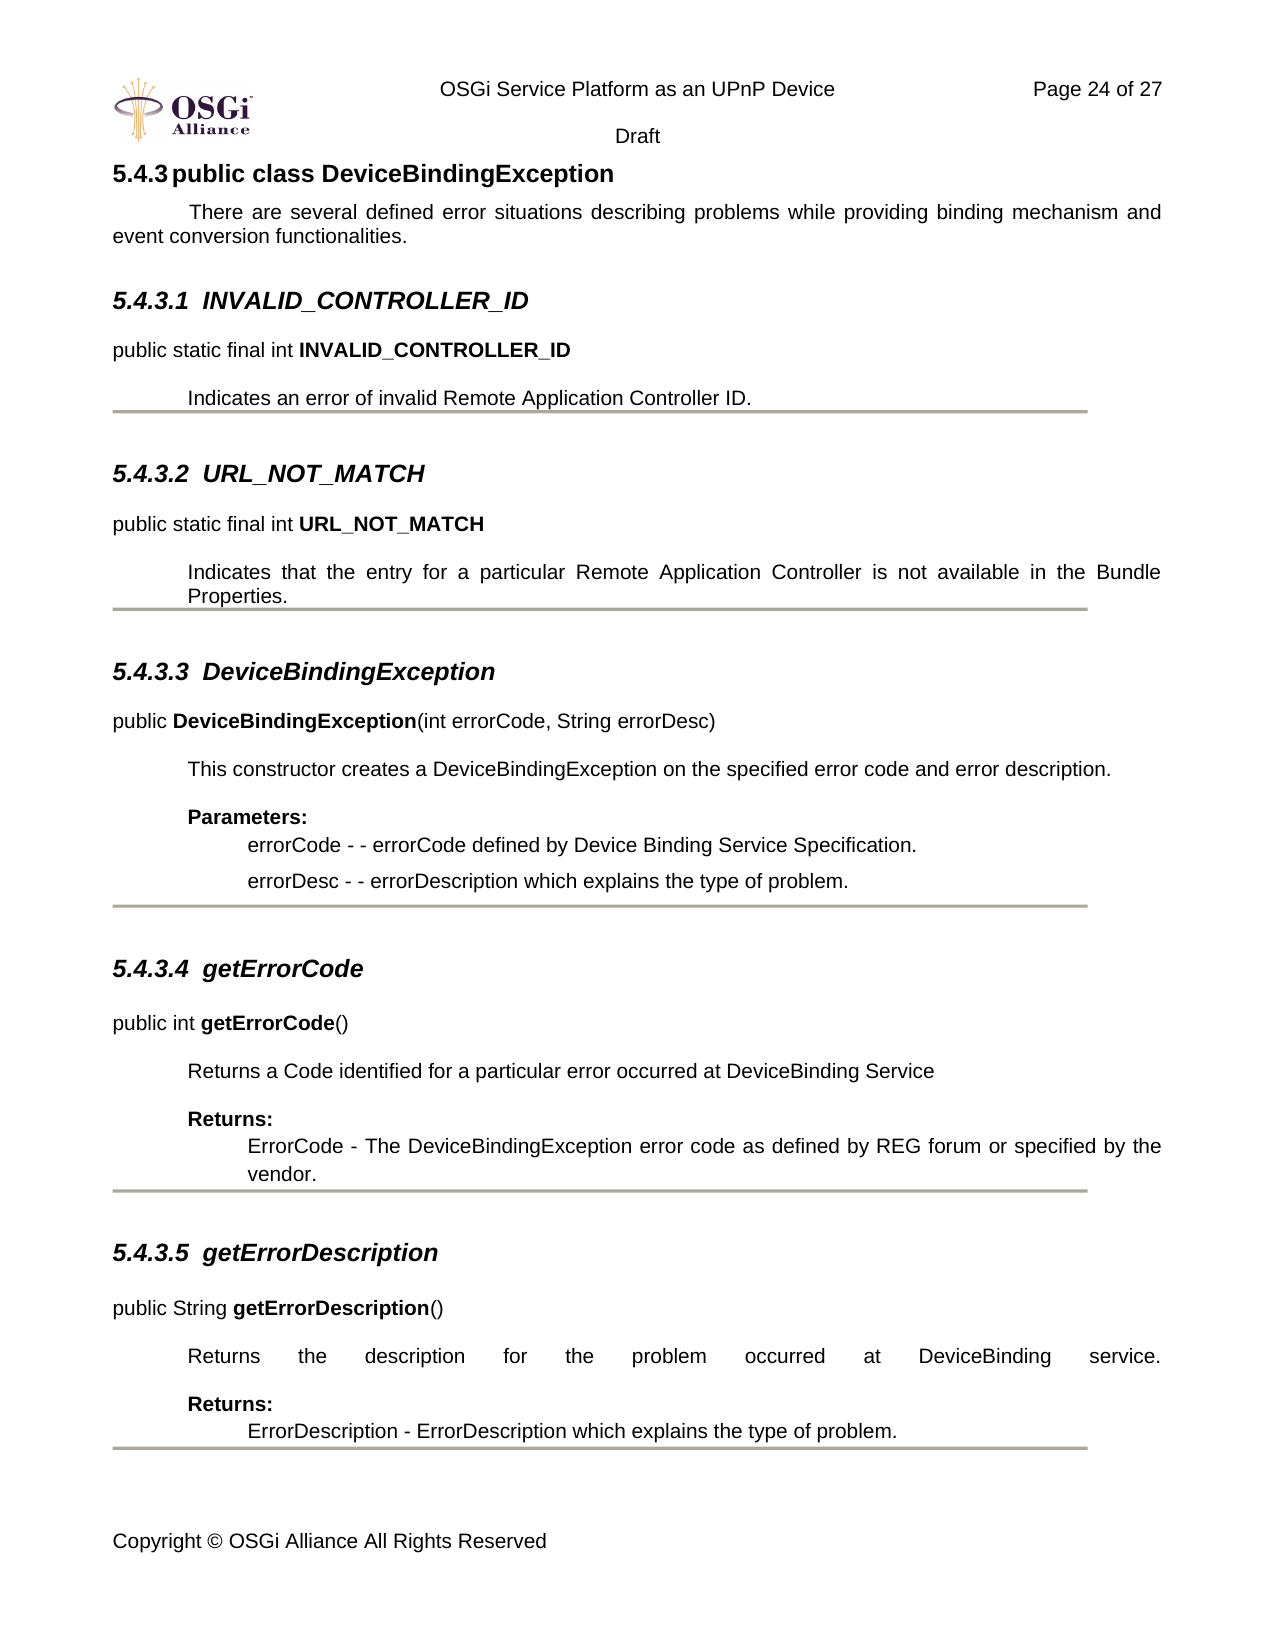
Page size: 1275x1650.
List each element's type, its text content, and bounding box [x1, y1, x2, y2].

text public DeviceBindingException(int errorCode, String errorDesc) [112, 709, 1162, 733]
text This constructor creates a DeviceBindingException on the specified error code and error description. [187, 757, 1162, 781]
text Indicates that the entry for a particular Remote Application Controller is not available in the Bundle Properties. [187, 560, 1162, 608]
text ErrorDescription - ErrorDescription which explains the type of problem. [187, 1419, 1162, 1443]
text Returns a Code identified for a particular error occurred at DeviceBinding Service [187, 1059, 1162, 1083]
text ErrorCode - The DeviceBindingException error code as defined by REG forum or specified by the vendor. [247, 1134, 1162, 1186]
subtitle INVALID_CONTROLLER_ID [112, 286, 1162, 314]
text errorDesc - - errorDescription which explains the type of problem. [247, 869, 1162, 893]
subtitle public class DeviceBindingException [112, 159, 1162, 188]
text Returns: [187, 1392, 1162, 1416]
text Returns: [187, 1107, 1162, 1131]
text public String getErrorDescription() [112, 1296, 1162, 1320]
subtitle getErrorCode [112, 953, 1162, 1011]
text Returns the description for the problem occurred at DeviceBinding service. [187, 1344, 1162, 1392]
picture [114, 78, 253, 142]
text There are several defined error situations describing problems while providing binding mechanism and event conversion functionalities. [112, 200, 1162, 248]
text Parameters: [112, 805, 1162, 829]
text Indicates an error of invalid Remote Application Controller ID. [187, 386, 1162, 410]
text public int getErrorCode() [112, 1011, 1162, 1035]
text public static final int URL_NOT_MATCH [112, 512, 1162, 536]
subtitle URL_NOT_MATCH [112, 459, 1162, 488]
subtitle DeviceBindingException [112, 657, 1162, 685]
text public static final int INVALID_CONTROLLER_ID [112, 338, 1162, 362]
subtitle getErrorDescription [112, 1238, 1162, 1296]
text errorCode - - errorCode defined by Device Binding Service Specification. [247, 833, 1162, 857]
